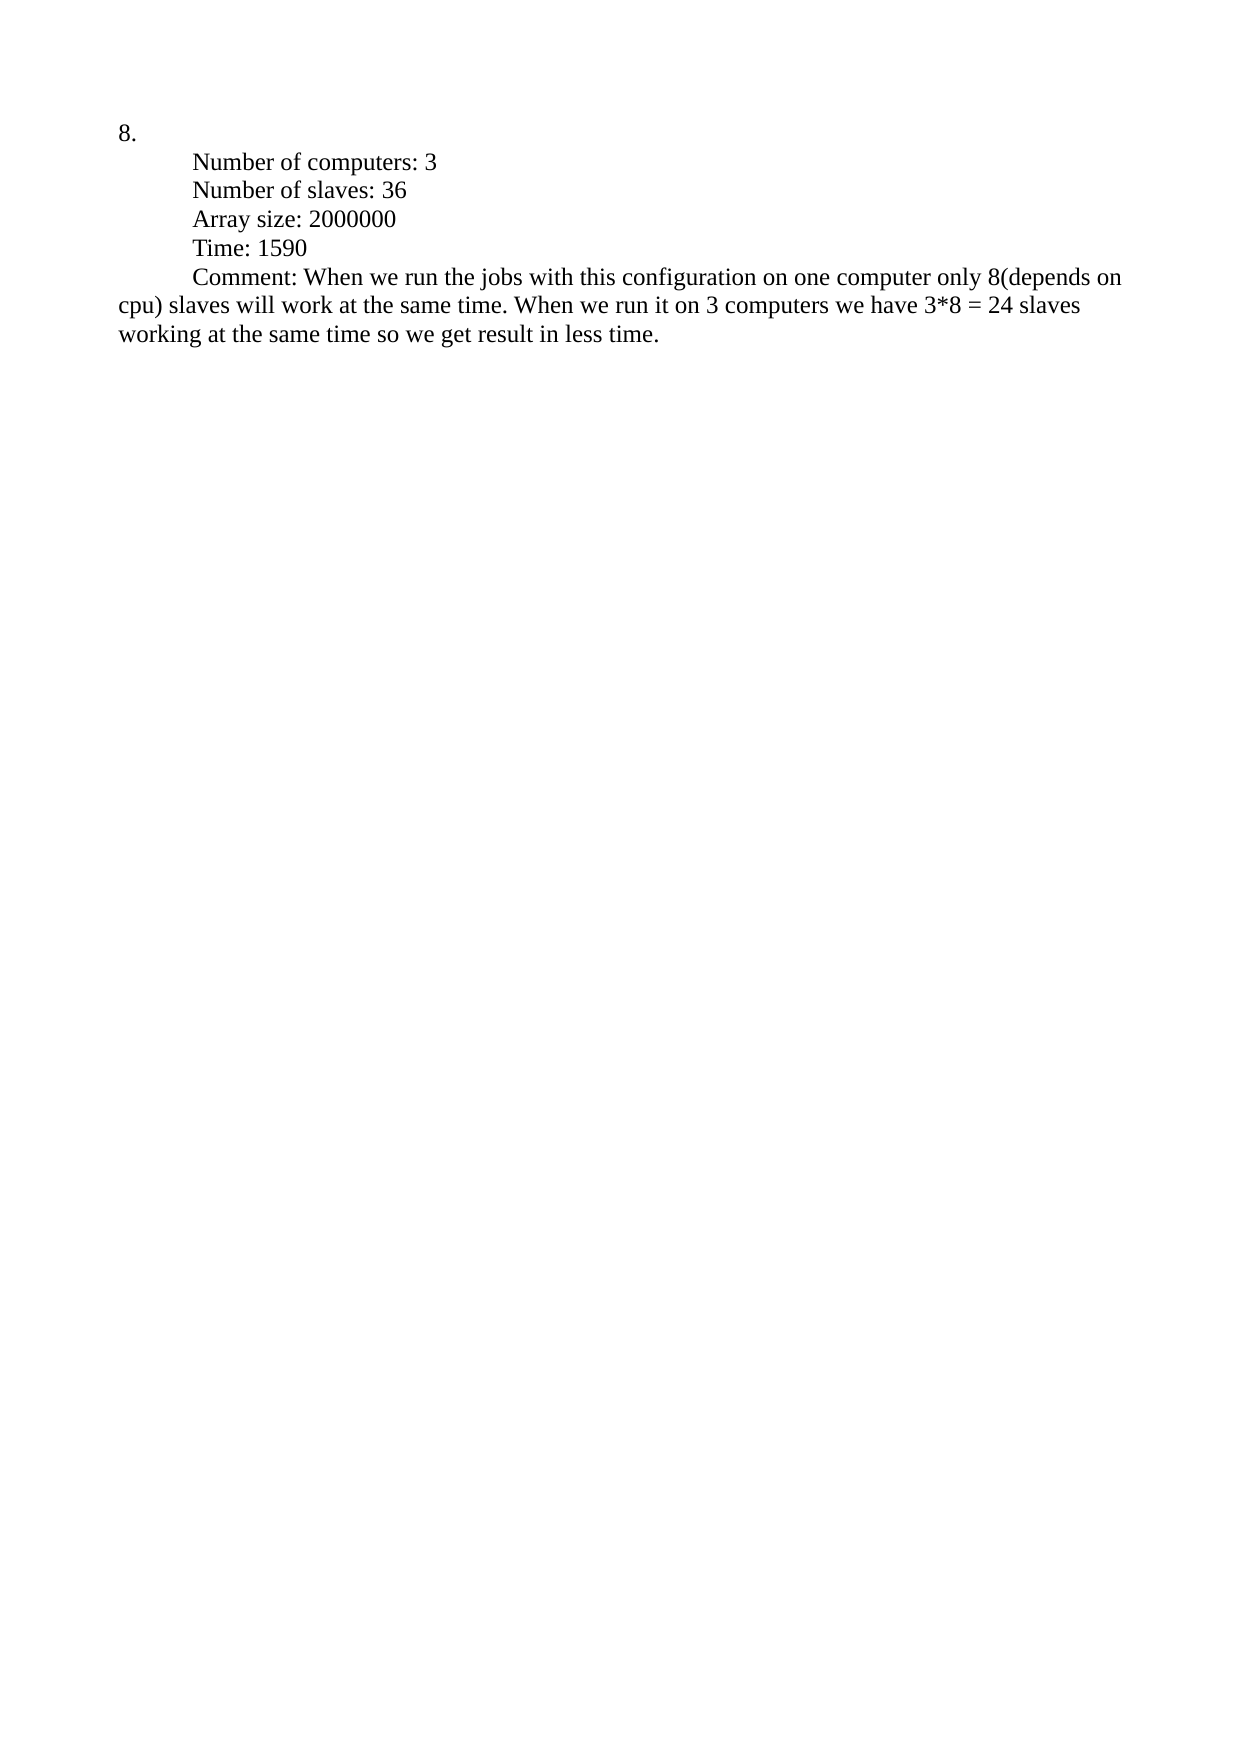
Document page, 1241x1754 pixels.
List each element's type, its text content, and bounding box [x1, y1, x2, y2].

text Comment: When we run the jobs with this configuration on one computer only 8(depends on cpu) slaves will work at the same time. When we run it on 3 computers we have 3*8 = 24 slaves working at the same time so we get result in less time. [118, 262, 1122, 348]
text 8. [118, 118, 1122, 147]
text Array size: 2000000 [118, 204, 1122, 233]
text Number of slaves: 36 [118, 176, 1122, 204]
text Number of computers: 3 [118, 147, 1122, 176]
text Time: 1590 [118, 233, 1122, 262]
